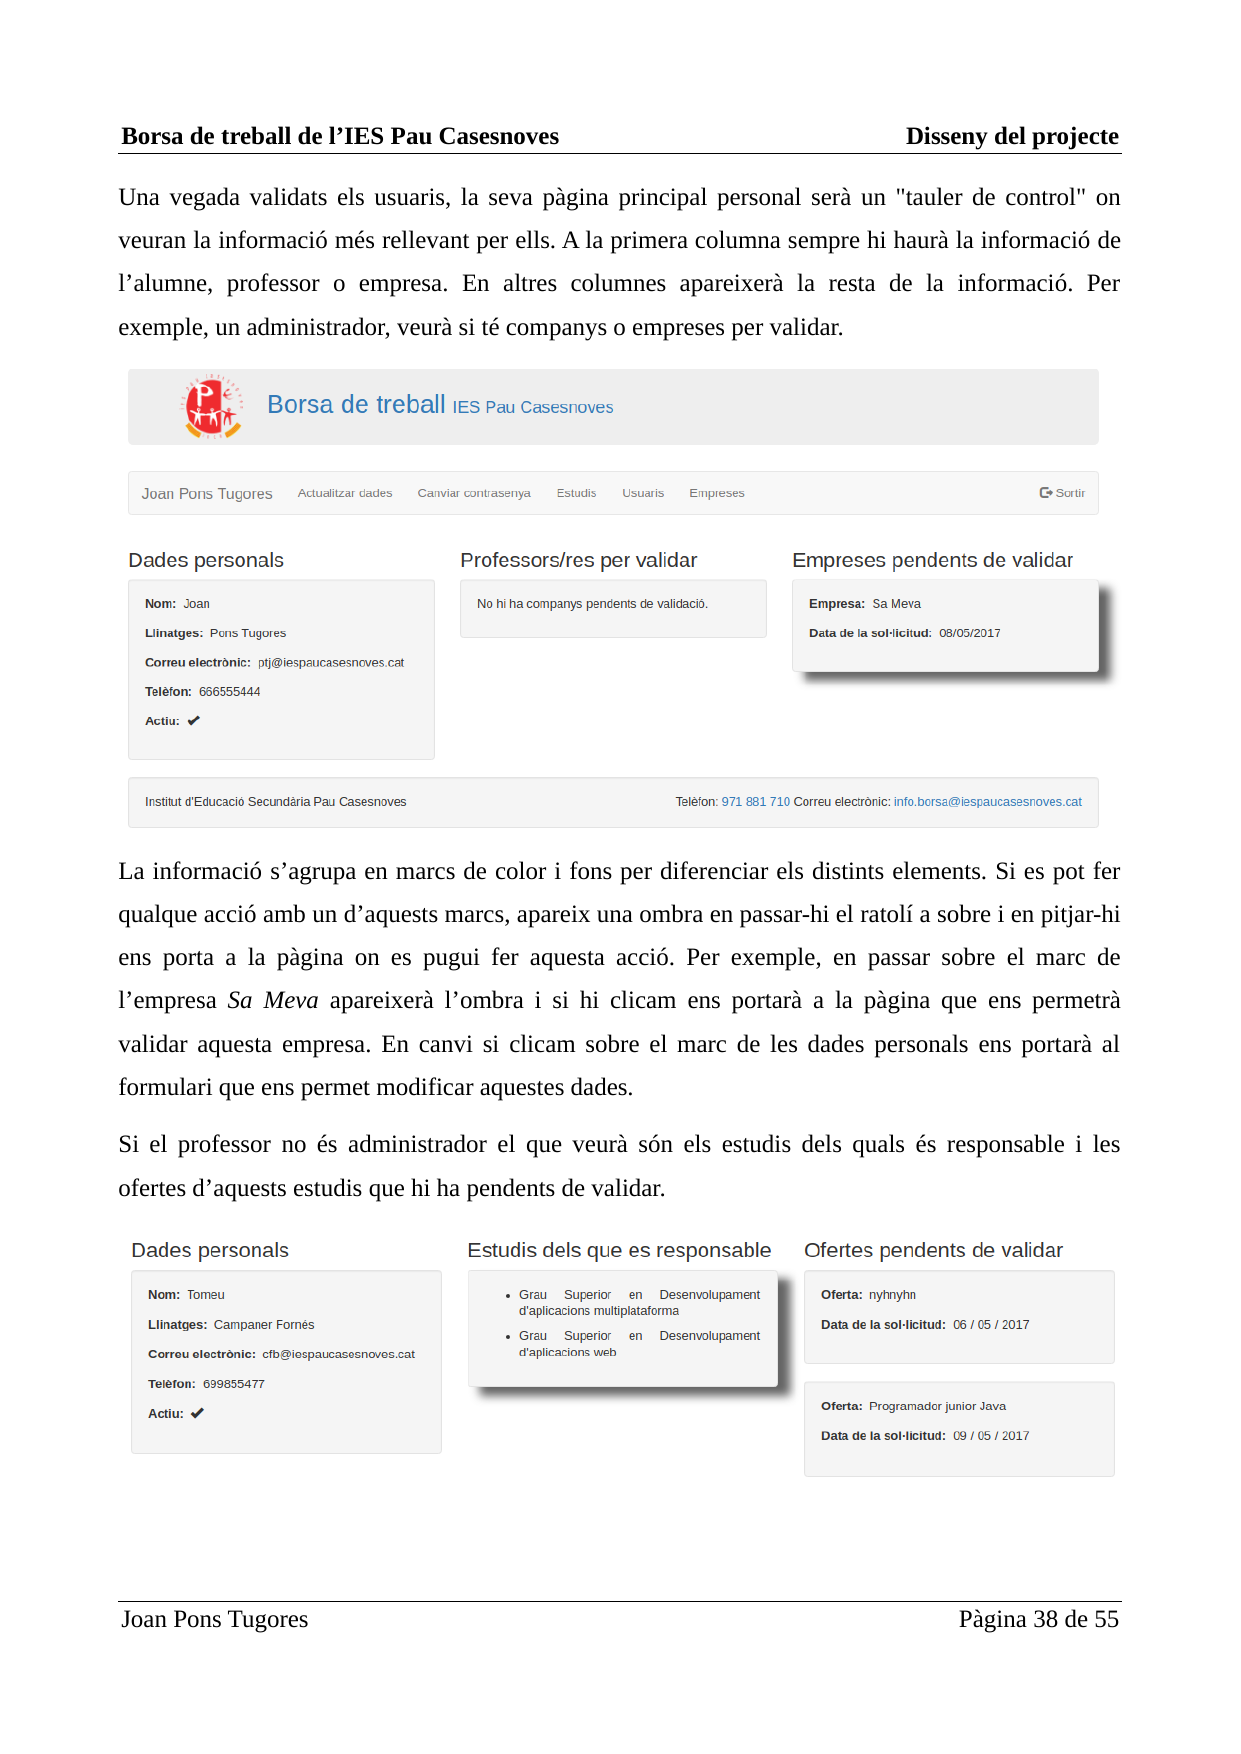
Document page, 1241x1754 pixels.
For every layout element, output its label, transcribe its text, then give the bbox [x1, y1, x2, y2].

picture [118, 1230, 1123, 1482]
text Una vegada validats els usuaris, la seva pàgina principal personal serà un "tauler de control" on veuran la informació més rellevant per ells. A la primera columna sempre hi haurà la informació de l’alumne, professor o empresa. En altres columnes apareixerà la resta de la informació. Per exemple, un administrador, veurà si té companys o empreses per validar. [118, 182, 1122, 340]
text La informació s’agrupa en marcs de color i fons per diferenciar els distints elements. Si es pot fer qualque acció amb un d’aquests marcs, apareix una ombra en passar-hi el ratolí a sobre i en pitjar-hi ens porta a la pàgina on es pugui fer aquesta acció. Per exemple, en passar sobre el marc de l’empresa Sa Meva apareixerà l’ombra i si hi clicam ens portarà a la pàgina que ens permetrà validar aquesta empresa. En canvi si clicam sobre el marc de les dades personals ens portarà al formulari que ens permet modificar aquestes dades. [118, 842, 1122, 1101]
picture [118, 369, 1123, 842]
text Si el professor no és administrador el que veurà són els estudis dels quals és responsable i les ofertes d’aquests estudis que hi ha pendents de validar. [118, 1129, 1122, 1201]
